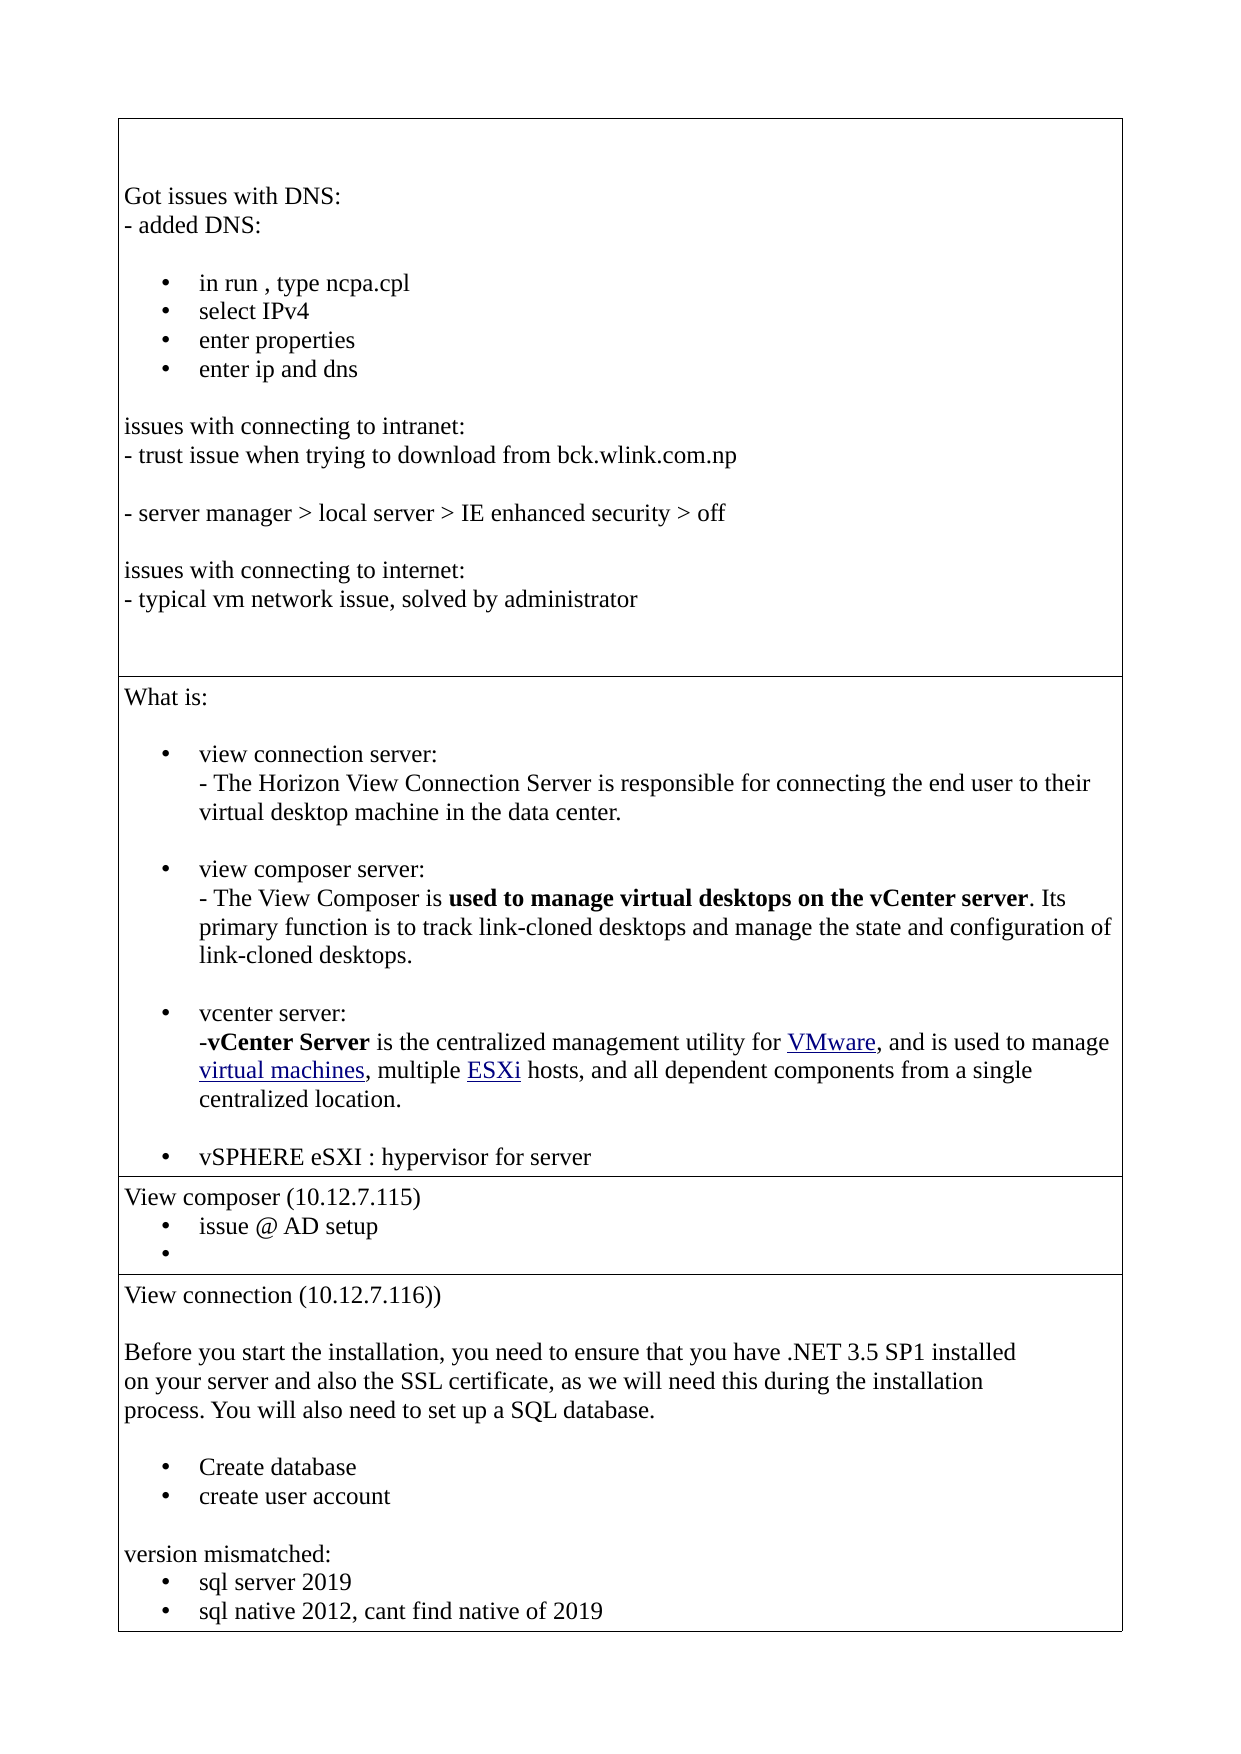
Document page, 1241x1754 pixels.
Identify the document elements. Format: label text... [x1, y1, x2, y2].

table_cell What is: view connection server: - The Horizon View Connection Server is responsible for connecting the end user to their virtual desktop machine in the data center. view composer server: - The View Composer is used to manage virtual desktops on the vCenter server. Its primary function is to track link-cloned desktops and manage the state and configuration of link-cloned desktops. vcenter server: -vCenter Server is the centralized management utility for VMware, and is used to manage virtual machines, multiple ESXi hosts, and all dependent components from a single centralized location. vSPHERE eSXI : hypervisor for server [119, 677, 1122, 1176]
table_cell View composer (10.12.7.115) issue @ AD setup [119, 1177, 1122, 1274]
table_cell View connection (10.12.7.116)) Before you start the installation, you need to ensure that you have .NET 3.5 SP1 installed on your server and also the SSL certificate, as we will need this during the installation process. You will also need to set up a SQL database. Create database create user account version mismatched: sql server 2019 sql native 2012, cant find native of 2019 [119, 1275, 1122, 1631]
table_cell Got issues with DNS: - added DNS: in run , type ncpa.cpl select IPv4 enter properties enter ip and dns issues with connecting to intranet: - trust issue when trying to download from bck.wlink.com.np - server manager > local server > IE enhanced security > off issues with connecting to internet: - typical vm network issue, solved by administrator [119, 119, 1122, 676]
